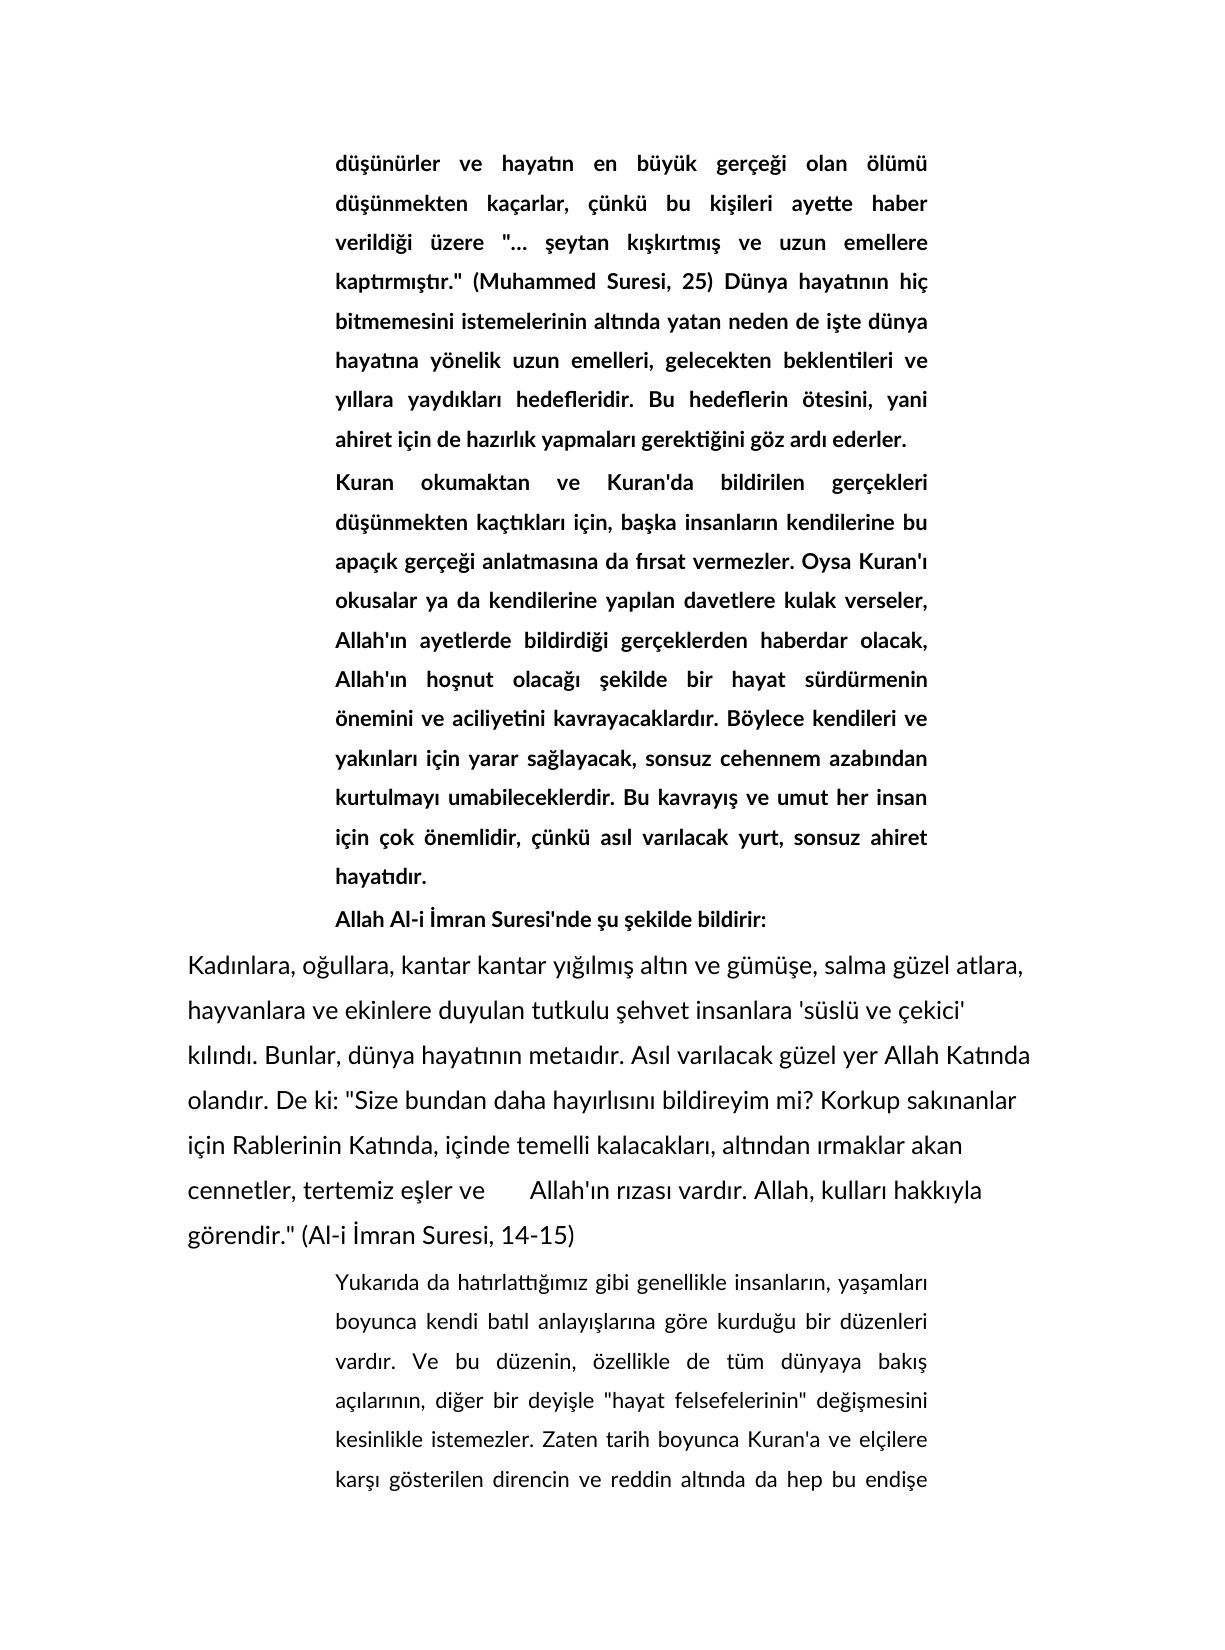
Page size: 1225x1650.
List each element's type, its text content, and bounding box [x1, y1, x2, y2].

text Allah Al-i İmran Suresi'nde şu şekilde bildirir: [335, 906, 928, 932]
text düşünürler ve hayatın en büyük gerçeği olan ölümü düşünmekten kaçarlar, çünkü bu kişileri ayette haber verildiği üzere "… şeytan kışkırtmış ve uzun emellere kaptırmıştır." (Muhammed Suresi, 25) Dünya hayatının hiç bitmemesini istemelerinin altında yatan neden de işte dünya hayatına yönelik uzun emelleri, gelecekten beklentileri ve yıllara yaydıkları hedefleridir. Bu hedeflerin ötesini, yani ahiret için de hazırlık yapmaları gerektiğini göz ardı ederler. [335, 150, 928, 452]
text Kuran okumaktan ve Kuran'da bildirilen gerçekleri düşünmekten kaçtıkları için, başka insanların kendilerine bu apaçık gerçeği anlatmasına da fırsat vermezler. Oysa Kuran'ı okusalar ya da kendilerine yapılan davetlere kulak verseler, Allah'ın ayetlerde bildirdiği gerçeklerden haberdar olacak, Allah'ın hoşnut olacağı şekilde bir hayat sürdürmenin önemini ve aciliyetini kavrayacaklardır. Böylece kendileri ve yakınları için yarar sağlayacak, sonsuz cehennem azabından kurtulmayı umabileceklerdir. Bu kavrayış ve umut her insan için çok önemlidir, çünkü asıl varılacak yurt, sonsuz ahiret hayatıdır. [335, 469, 928, 889]
text Kadınlara, oğullara, kantar kantar yığılmış altın ve gümüşe, salma güzel atlara, hayvanlara ve ekinlere duyulan tutkulu şehvet insanlara 'süslü ve çekici' kılındı. Bunlar, dünya hayatının metaıdır. Asıl varılacak güzel yer Allah Katında olandır. De ki: "Size bundan daha hayırlısını bildireyim mi? Korkup sakınanlar için Rablerinin Katında, içinde temelli kalacakları, altından ırmaklar akan cennetler, tertemiz eşler ve Allah'ın rızası vardır. Allah, kulları hakkıyla görendir." (Al-i İmran Suresi, 14-15) [187, 950, 1037, 1250]
text Yukarıda da hatırlattığımız gibi genellikle insanların, yaşamları boyunca kendi batıl anlayışlarına göre kurduğu bir düzenleri vardır. Ve bu düzenin, özellikle de tüm dünyaya bakış açılarının, diğer bir deyişle "hayat felsefelerinin" değişmesini kesinlikle istemezler. Zaten tarih boyunca Kuran'a ve elçilere karşı gösterilen direncin ve reddin altında da hep bu endişe [335, 1269, 928, 1492]
